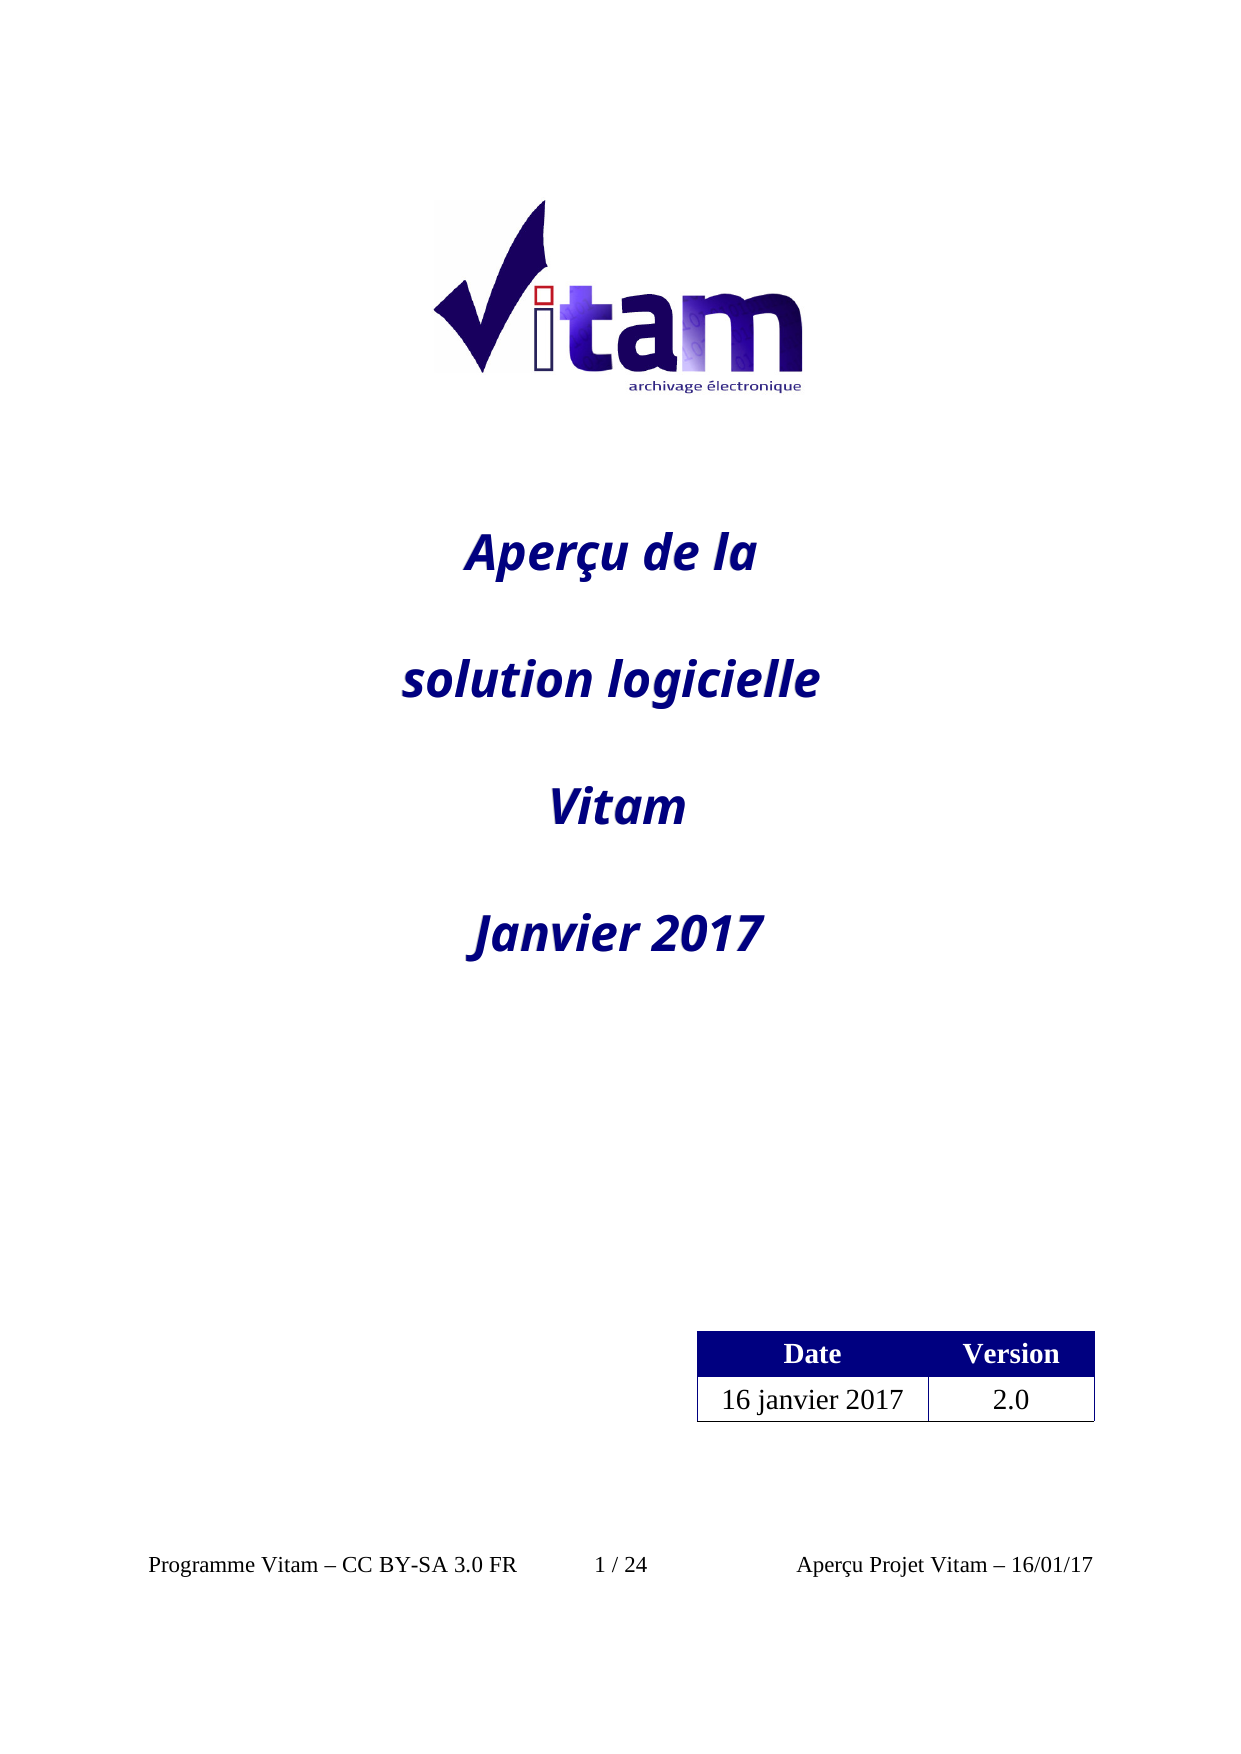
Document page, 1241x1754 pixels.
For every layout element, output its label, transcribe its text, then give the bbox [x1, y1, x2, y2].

table_cell 2.0 [929, 1377, 1094, 1421]
table_header Date [698, 1332, 928, 1376]
table_cell 16 janvier 2017 [698, 1377, 928, 1421]
table_header Version [929, 1332, 1094, 1376]
text Aperçu de la [238, 517, 1004, 585]
text solution logicielle [238, 644, 1004, 712]
text Janvier 2017 [238, 898, 1004, 966]
picture [421, 192, 819, 402]
text Vitam [238, 771, 1004, 839]
